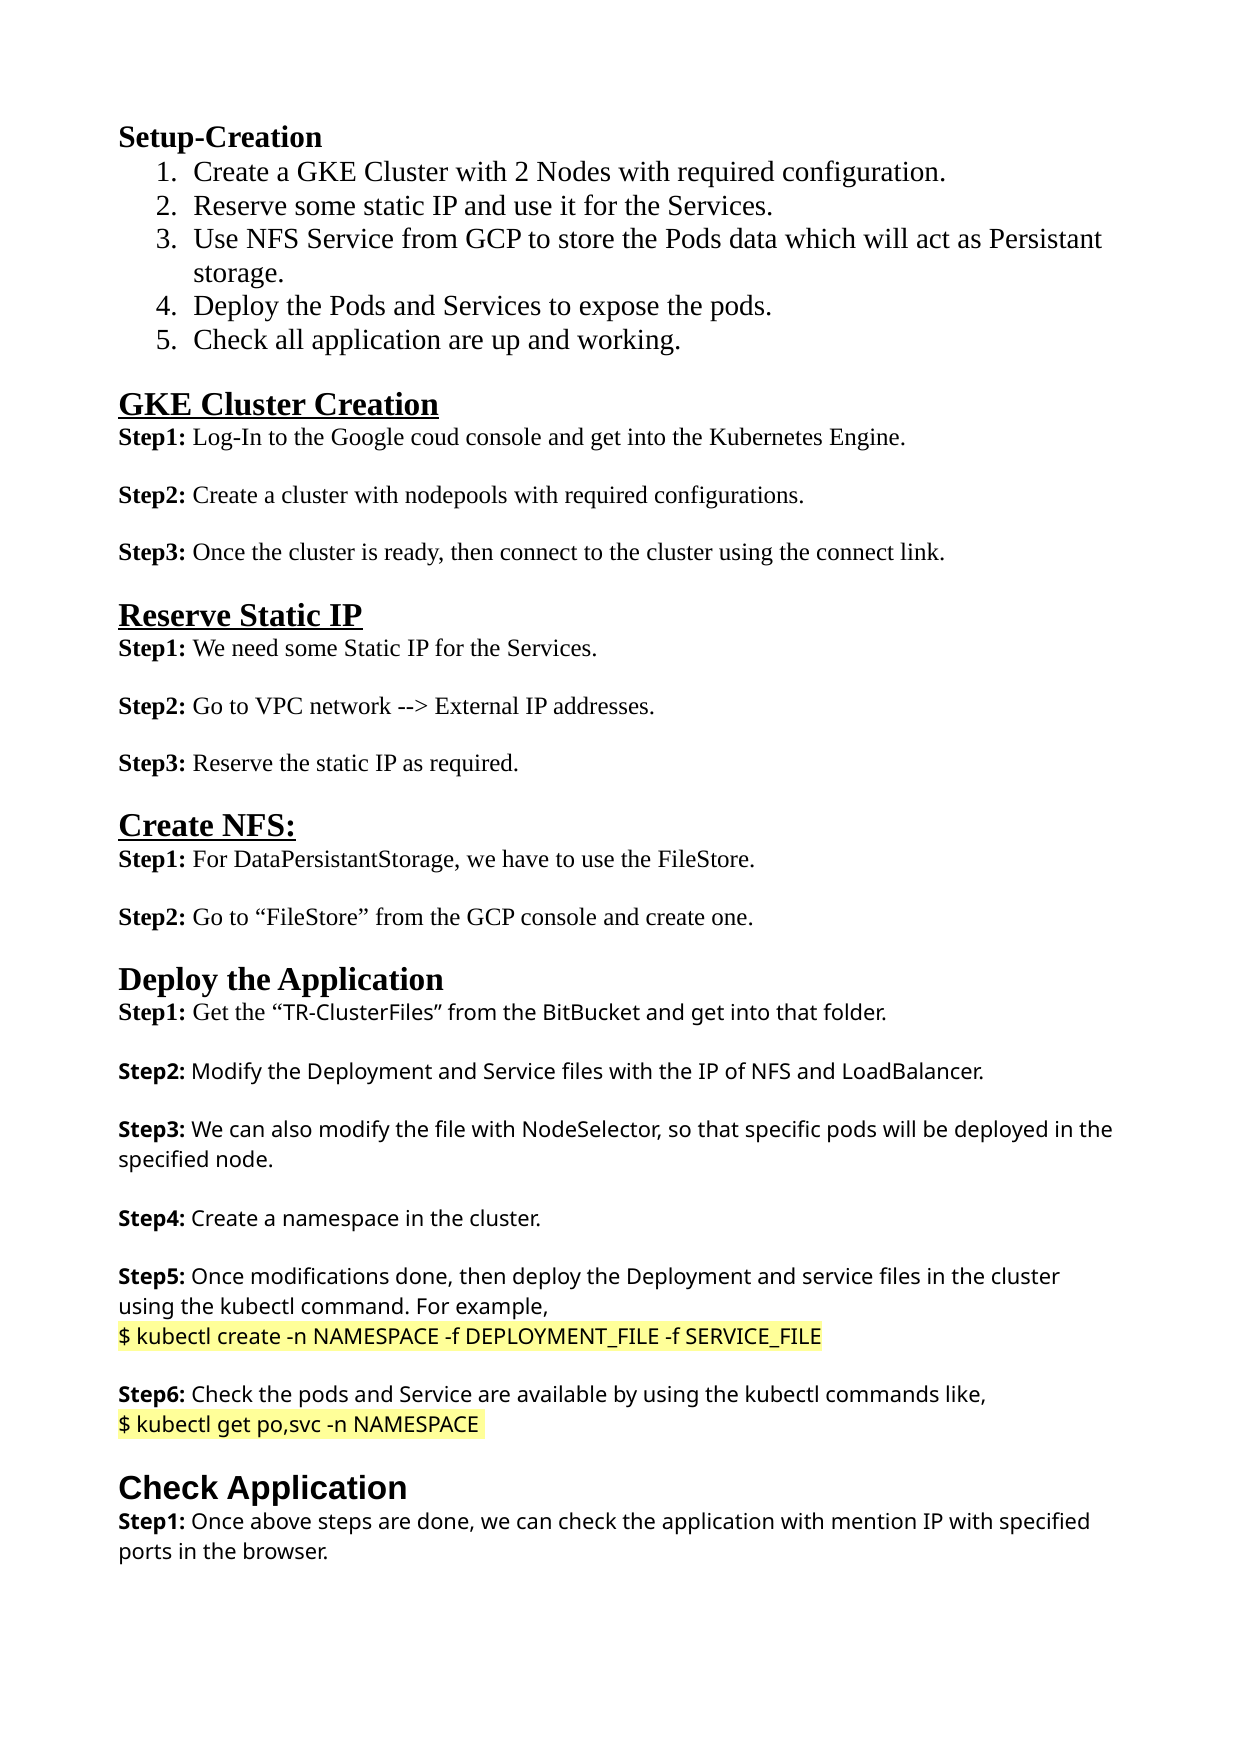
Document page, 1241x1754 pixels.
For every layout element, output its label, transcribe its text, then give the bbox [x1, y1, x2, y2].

text Step1: Once above steps are done, we can check the application with mention IP with specified ports in the browser. [118, 1506, 1122, 1566]
text Step4: Create a namespace in the cluster. [118, 1203, 1122, 1233]
text Step1: Log-In to the Google coud console and get into the Kubernetes Engine. [118, 422, 1122, 451]
text $ kubectl create -n NAMESPACE -f DEPLOYMENT_FILE -f SERVICE_FILE [118, 1321, 1122, 1351]
text Step1: We need some Static IP for the Services. [118, 633, 1122, 662]
list Create a GKE Cluster with 2 Nodes with required configuration. [156, 154, 1122, 188]
text Create NFS: [118, 806, 1122, 844]
text Step3: We can also modify the file with NodeSelector, so that specific pods will be deployed in the specified node. [118, 1114, 1122, 1174]
list Use NFS Service from GCP to store the Pods data which will act as Persistant storage. [156, 221, 1122, 288]
text Deploy the Application [118, 959, 1122, 997]
text Step2: Create a cluster with nodepools with required configurations. [118, 480, 1122, 509]
text Step1: For DataPersistantStorage, we have to use the FileStore. [118, 844, 1122, 873]
text GKE Cluster Creation [118, 384, 1122, 422]
text Step2: Modify the Deployment and Service files with the IP of NFS and LoadBalancer. [118, 1056, 1122, 1086]
text $ kubectl get po,svc -n NAMESPACE [118, 1409, 1122, 1439]
text Check Application [118, 1468, 1122, 1506]
text Step3: Reserve the static IP as required. [118, 748, 1122, 777]
text Step5: Once modifications done, then deploy the Deployment and service files in the cluster using the kubectl command. For example, [118, 1261, 1122, 1321]
text Step6: Check the pods and Service are available by using the kubectl commands like, [118, 1379, 1122, 1409]
list Reserve some static IP and use it for the Services. [156, 188, 1122, 221]
text Step1: Get the “TR-ClusterFiles” from the BitBucket and get into that folder. [118, 997, 1122, 1027]
text Setup-Creation [118, 118, 1122, 154]
text Step2: Go to “FileStore” from the GCP console and create one. [118, 902, 1122, 930]
text Step2: Go to VPC network --> External IP addresses. [118, 691, 1122, 719]
text Reserve Static IP [118, 595, 1122, 633]
list Deploy the Pods and Services to expose the pods. [156, 288, 1122, 322]
text Step3: Once the cluster is ready, then connect to the cluster using the connect link. [118, 537, 1122, 566]
list Check all application are up and working. [156, 322, 1122, 355]
